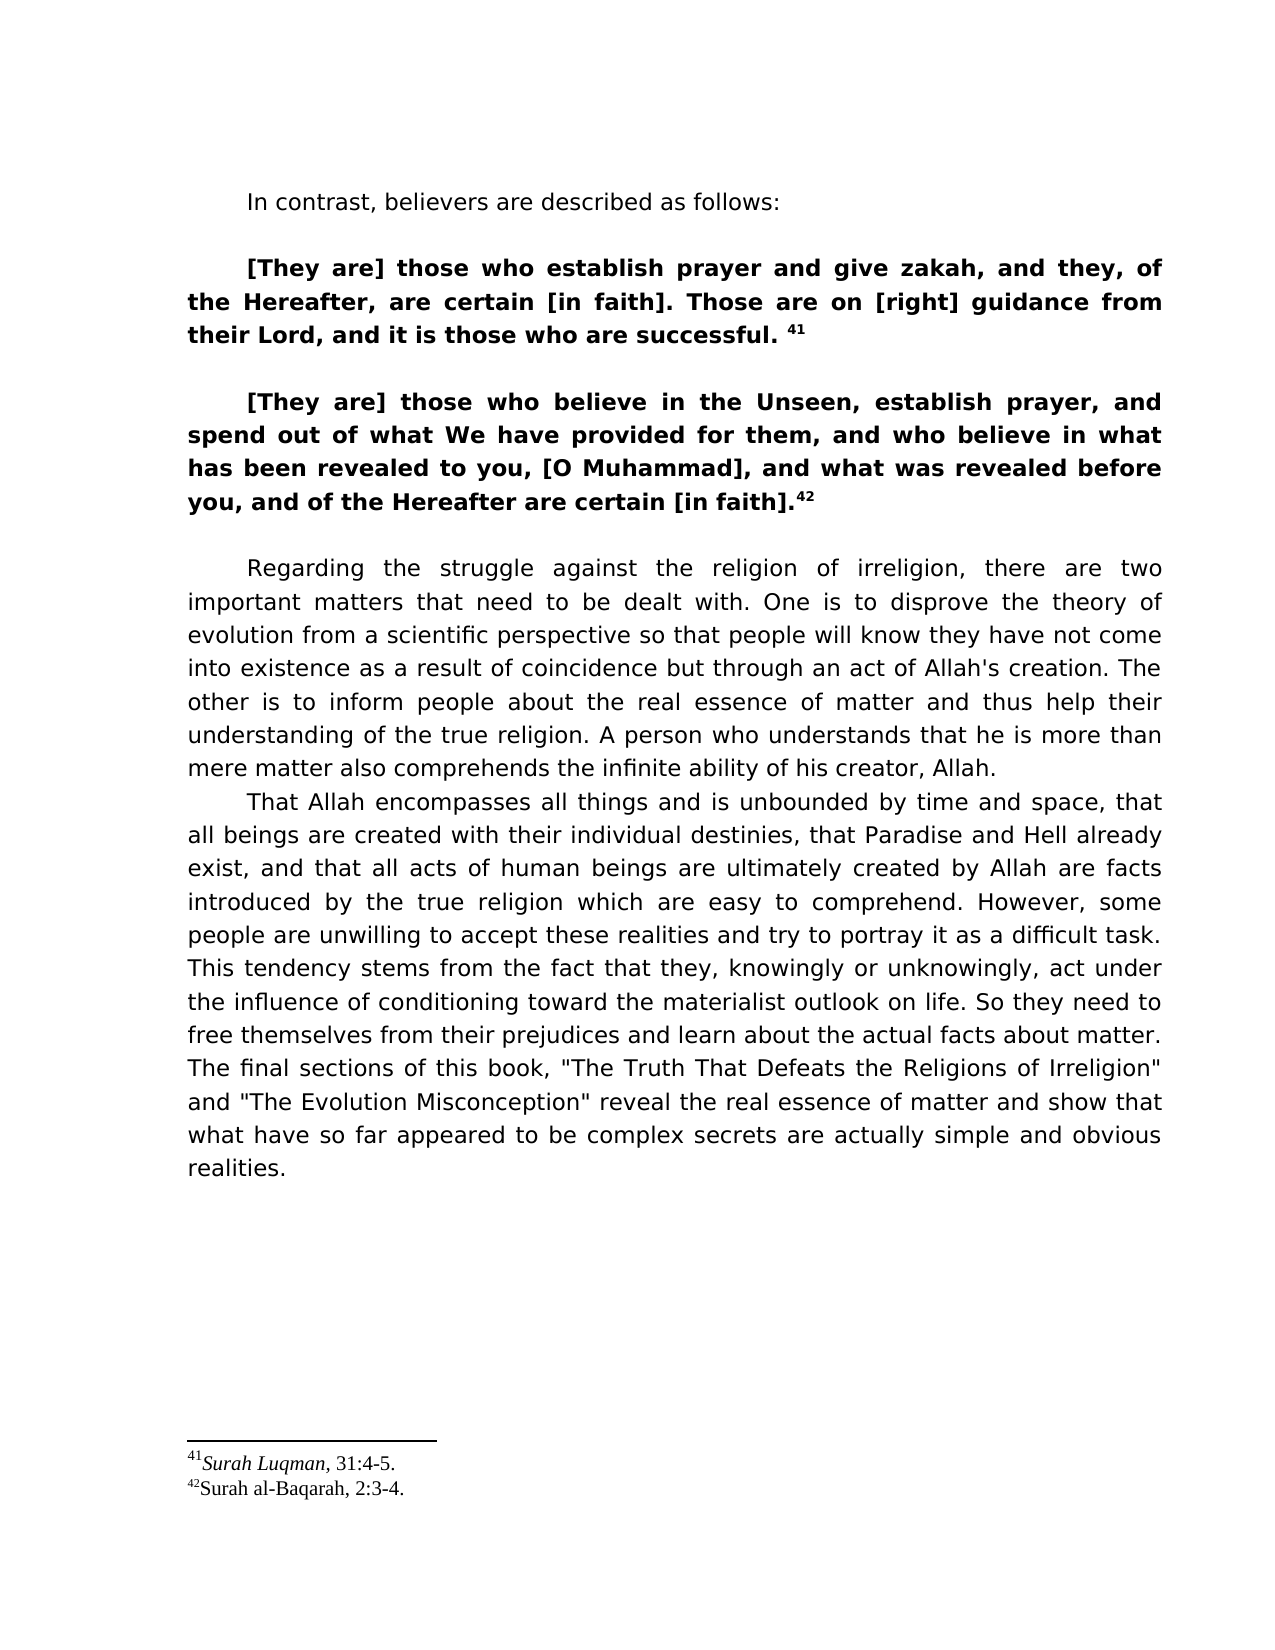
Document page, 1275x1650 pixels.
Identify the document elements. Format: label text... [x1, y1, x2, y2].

text [They are] those who establish prayer and give zakah, and they, of the Hereafter, are certain [in faith]. Those are on [right] guidance from their Lord, and it is those who are successful. [187, 250, 1163, 350]
text Surah al-Baqarah, 2:3-4. [187, 1476, 1181, 1500]
text Surah Luqman, 31:4-5. [187, 1447, 1181, 1476]
text In contrast, believers are described as follows: [187, 183, 1163, 217]
text Regarding the struggle against the religion of irreligion, there are two important matters that need to be dealt with. One is to disprove the theory of evolution from a scientific perspective so that people will know they have not come into existence as a result of coincidence but through an act of Allah's creation. The other is to inform people about the real essence of matter and thus help their understanding of the true religion. A person who understands that he is more than mere matter also comprehends the infinite ability of his creator, Allah. [187, 550, 1163, 783]
text [They are] those who believe in the Unseen, establish prayer, and spend out of what We have provided for them, and who believe in what has been revealed to you, [O Muhammad], and what was revealed before you, and of the Hereafter are certain [in faith]. [187, 383, 1163, 517]
text That Allah encompasses all things and is unbounded by time and space, that all beings are created with their individual destinies, that Paradise and Hell already exist, and that all acts of human beings are ultimately created by Allah are facts introduced by the true religion which are easy to comprehend. However, some people are unwilling to accept these realities and try to portray it as a difficult task. This tendency stems from the fact that they, knowingly or unknowingly, act under the influence of conditioning toward the materialist outlook on life. So they need to free themselves from their prejudices and learn about the actual facts about matter. The final sections of this book, "The Truth That Defeats the Religions of Irreligion" and "The Evolution Misconception" reveal the real essence of matter and show that what have so far appeared to be complex secrets are actually simple and obvious realities. [187, 783, 1163, 1183]
